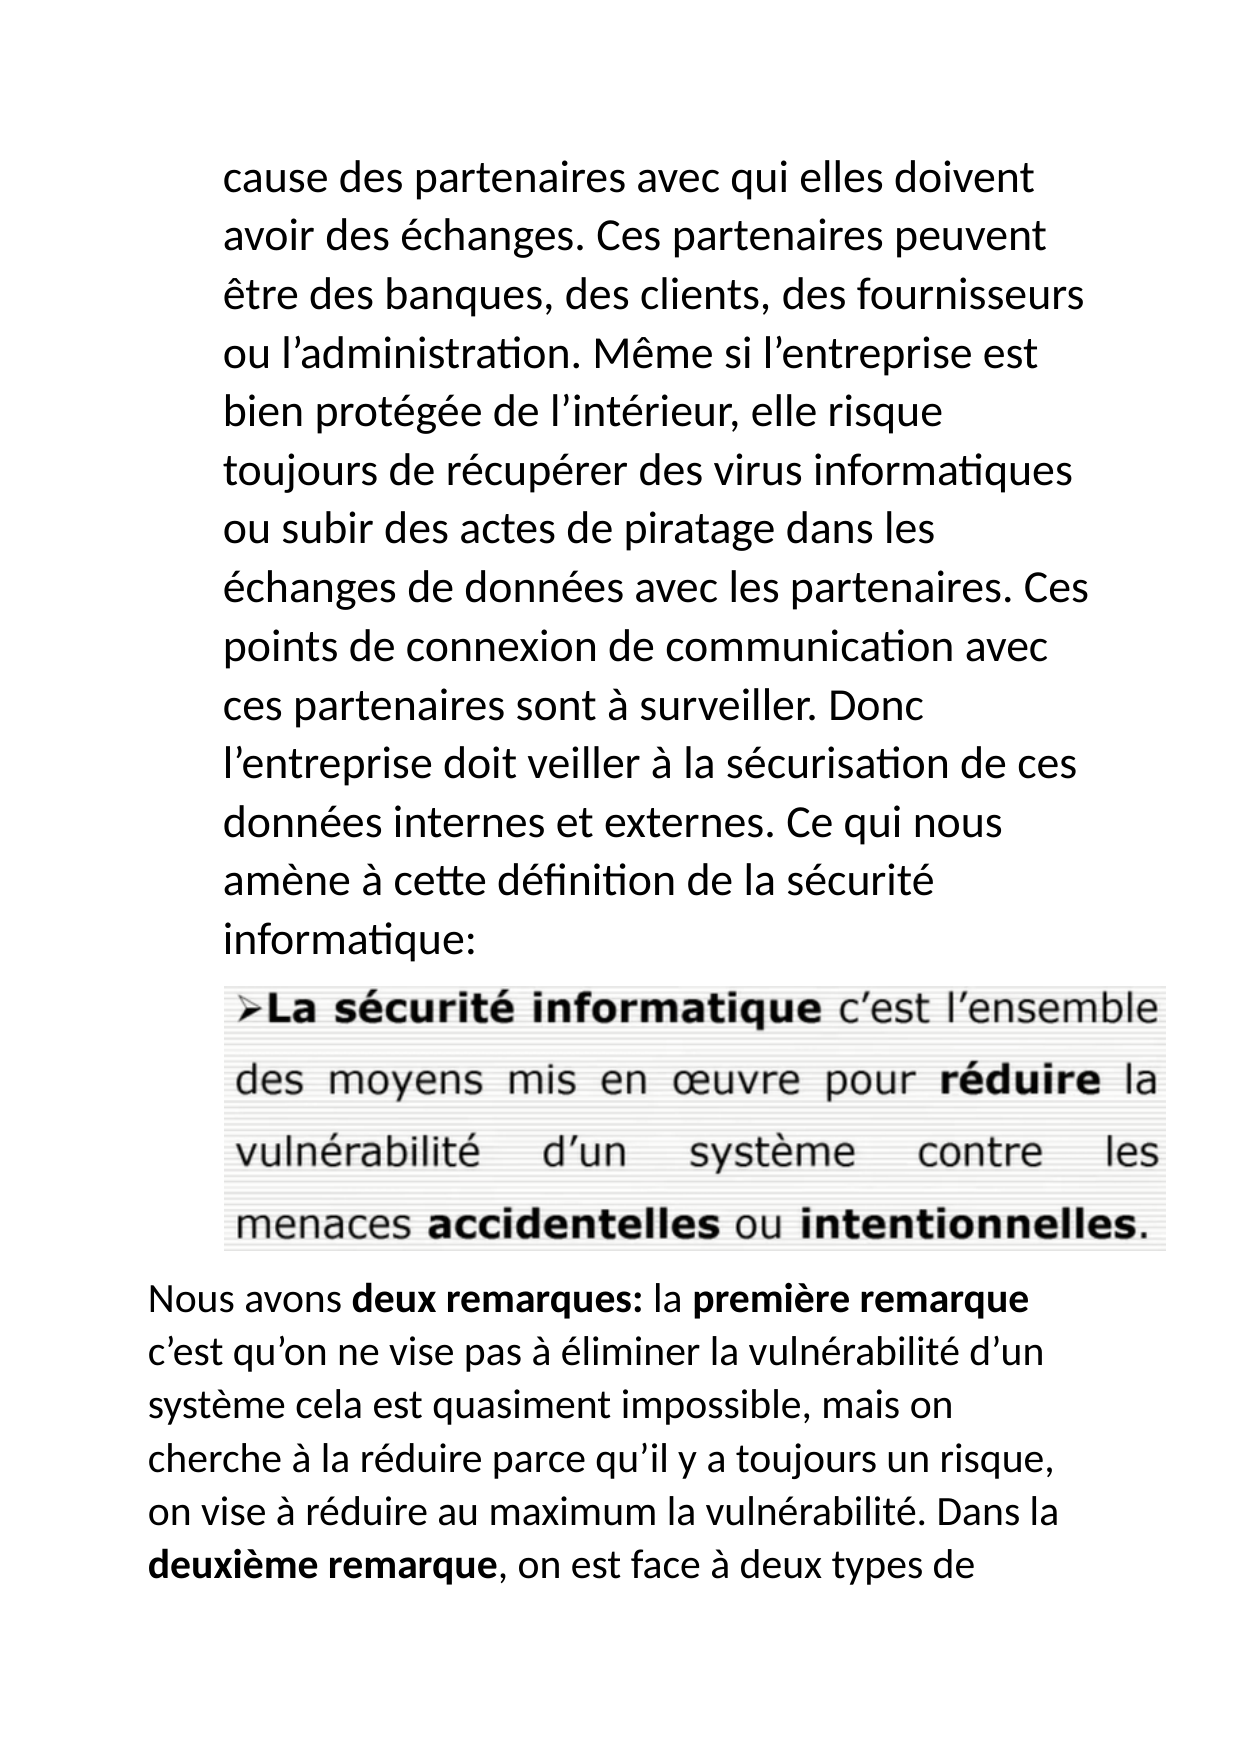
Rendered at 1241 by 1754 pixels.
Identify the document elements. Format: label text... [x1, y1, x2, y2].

list cause des partenaires avec qui elles doivent avoir des échanges. Ces partenaires peuvent être des banques, des clients, des fournisseurs ou l’administration. Même si l’entreprise est bien protégée de l’intérieur, elle risque toujours de récupérer des virus informatiques ou subir des actes de piratage dans les échanges de données avec les partenaires. Ces points de connexion de communication avec ces partenaires sont à surveiller. Donc l’entreprise doit veiller à la sécurisation de ces données internes et externes. Ce qui nous amène à cette définition de la sécurité informatique: [223, 148, 1093, 966]
picture [224, 986, 1166, 1251]
text Nous avons deux remarques: la première remarque c’est qu’on ne vise pas à éliminer la vulnérabilité d’un système cela est quasiment impossible, mais on cherche à la réduire parce qu’il y a toujours un risque, on vise à réduire au maximum la vulnérabilité. Dans la deuxième remarque, on est face à deux types de [148, 1272, 1093, 1589]
